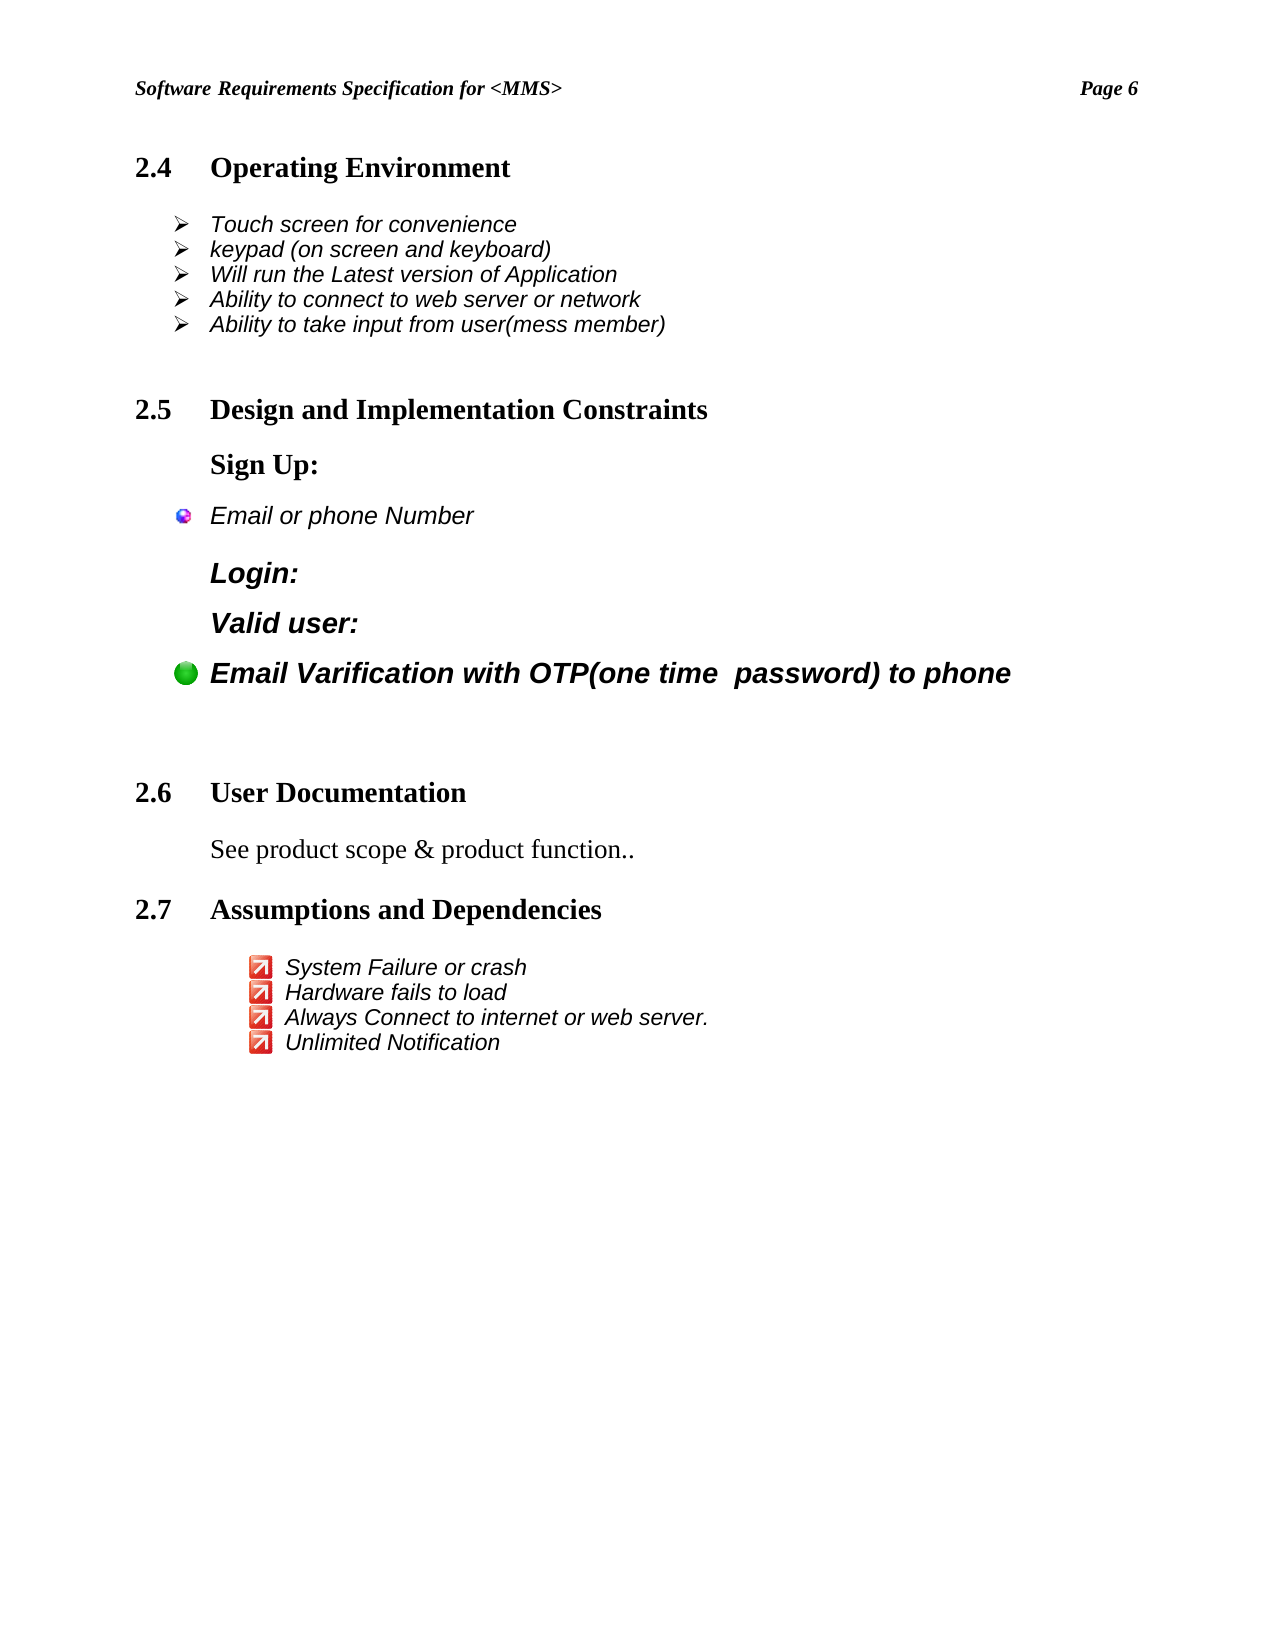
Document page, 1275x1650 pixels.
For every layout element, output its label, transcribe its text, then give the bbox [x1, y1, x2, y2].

list Ability to take input from user(mess member) [172, 313, 1140, 363]
list Email Varification with OTP(one time password) to phone [172, 657, 1140, 690]
text See product scope & product function.. [135, 838, 1140, 863]
list Will run the Latest version of Application [172, 263, 1140, 288]
text Login: [135, 556, 1140, 589]
list keypad (on screen and keyboard) [172, 238, 1140, 263]
subtitle Operating Environment [135, 150, 1140, 183]
text Sign Up: [135, 454, 1140, 479]
list Ability to connect to web server or network [172, 288, 1140, 313]
list Touch screen for convenience [172, 213, 1140, 238]
text Valid user: [135, 606, 1140, 640]
list Always Connect to internet or web server. [247, 1005, 1140, 1030]
list Email or phone Number [172, 504, 1140, 529]
list Hardware fails to load [247, 980, 1140, 1005]
picture [173, 506, 193, 525]
subtitle Design and Implementation Constraints [135, 392, 1140, 425]
subtitle Assumptions and Dependencies [135, 892, 1140, 926]
list System Failure or crash [247, 955, 1140, 980]
list Unlimited Notification [247, 1030, 1140, 1055]
subtitle User Documentation [135, 776, 1140, 809]
